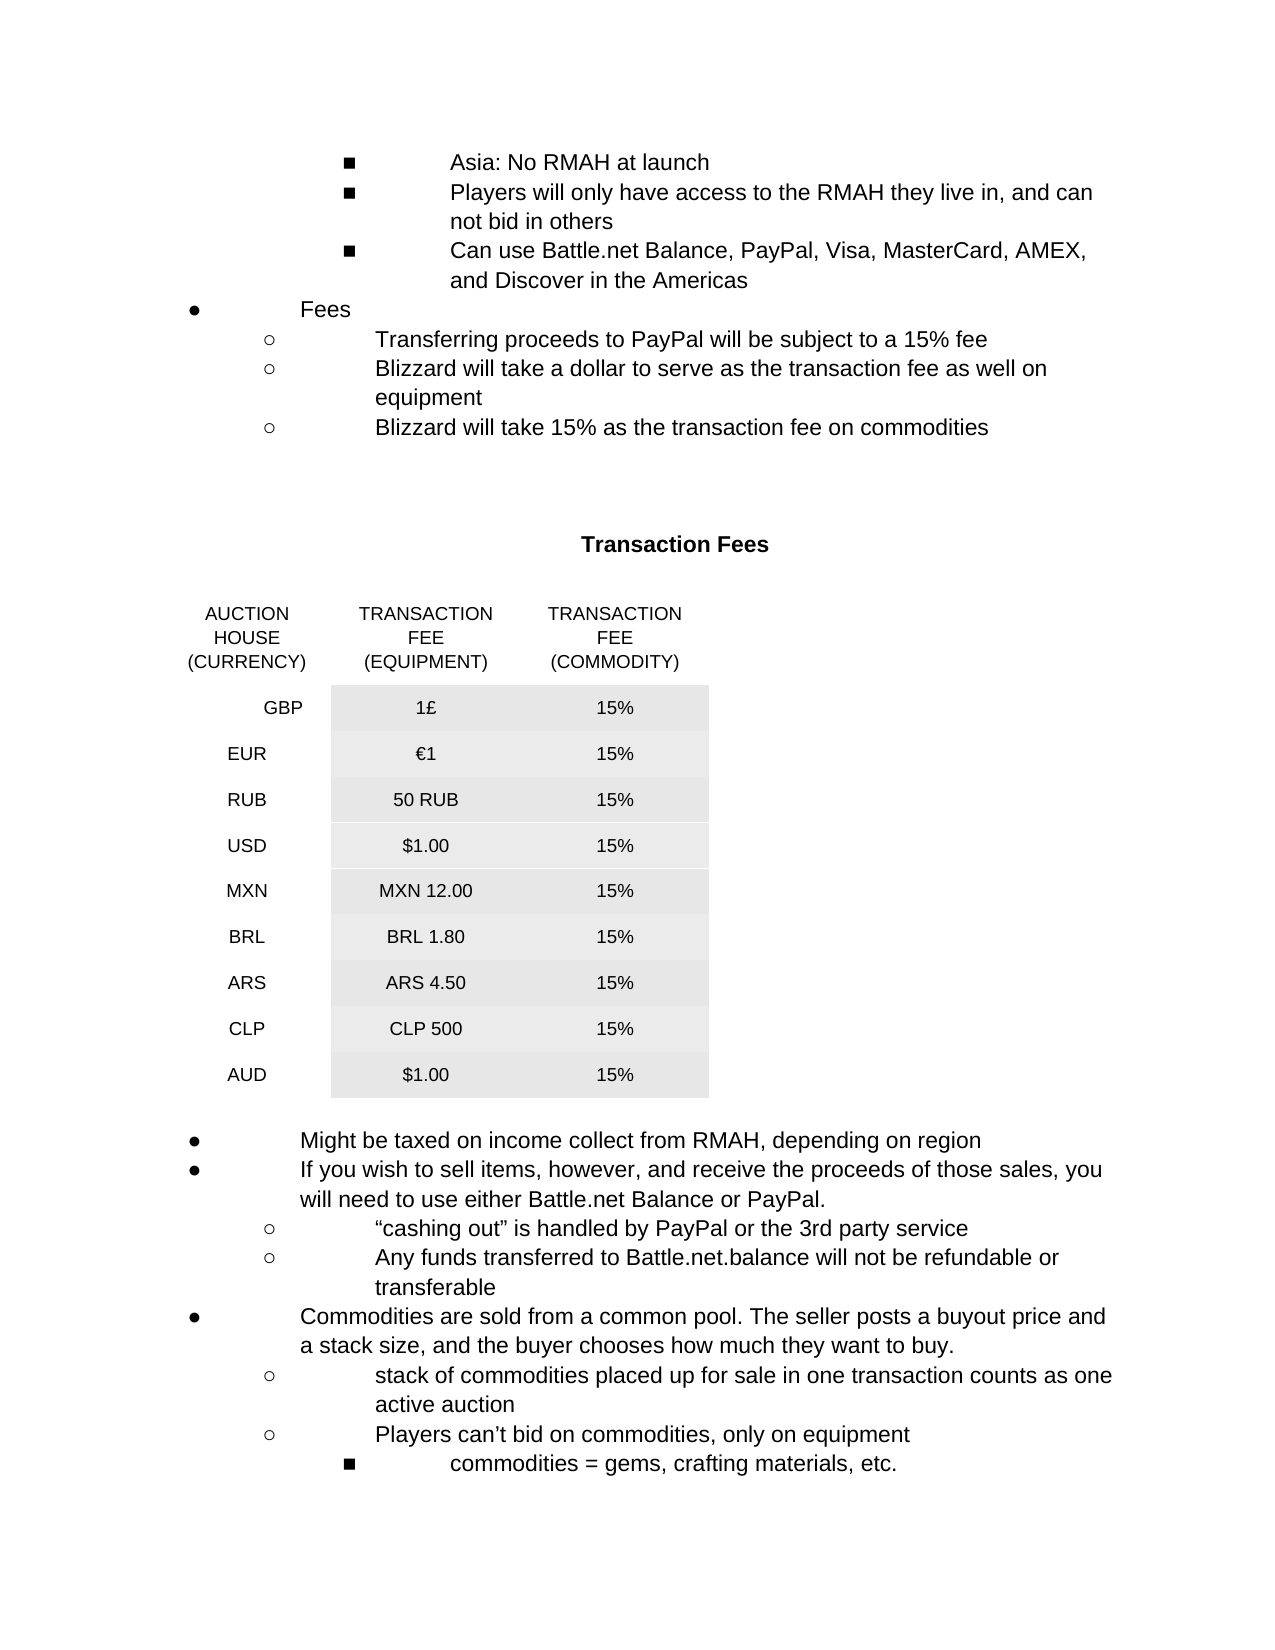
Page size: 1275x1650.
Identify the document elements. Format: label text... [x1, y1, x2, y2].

table_cell GBP [163, 685, 331, 731]
list Commodities are sold from a common pool. The seller posts a buyout price and a stack size, and the buyer chooses how much they want to buy. [187, 1304, 1125, 1359]
table_cell BRL [163, 914, 331, 960]
table_cell 15% [520, 914, 709, 960]
list Blizzard will take 15% as the transaction fee on commodities [262, 414, 1125, 440]
list Players will only have access to the RMAH they live in, and can not bid in others [150, 179, 1125, 234]
table_cell CLP 500 [331, 1006, 520, 1052]
list Blizzard will take a dollar to serve as the transaction fee as well on equipment [262, 356, 1125, 411]
table_cell 15% [520, 777, 709, 822]
list Players can’t bid on commodities, only on equipment [262, 1421, 1125, 1447]
list commodities = gems, crafting materials, etc. [150, 1451, 1125, 1476]
table_header TRANSACTION FEE (EQUIPMENT) [331, 591, 520, 685]
table_cell $1.00 [331, 1052, 520, 1098]
table_cell RUB [163, 777, 331, 822]
list Can use Battle.net Balance, PayPal, Visa, MasterCard, AMEX, and Discover in the Americas [150, 238, 1125, 293]
table_cell 15% [520, 869, 709, 914]
table_cell 15% [520, 1006, 709, 1052]
table_cell USD [163, 823, 331, 868]
table_cell BRL 1.80 [331, 914, 520, 960]
table_cell AUD [163, 1052, 331, 1098]
table_cell ARS 4.50 [331, 960, 520, 1006]
table_cell 15% [520, 731, 709, 777]
table_header TRANSACTION FEE (COMMODITY) [520, 591, 709, 685]
text Transaction Fees [150, 532, 1125, 557]
list stack of commodities placed up for sale in one transaction counts as one active auction [262, 1362, 1125, 1417]
list Might be taxed on income collect from RMAH, depending on region [187, 1127, 1125, 1153]
table_cell 15% [520, 1052, 709, 1098]
table_cell CLP [163, 1006, 331, 1052]
list “cashing out” is handled by PayPal or the 3rd party service [262, 1216, 1125, 1241]
table_cell 15% [520, 960, 709, 1006]
table_cell 1£ [331, 685, 520, 731]
table_cell $1.00 [331, 823, 520, 868]
table_cell MXN 12.00 [331, 869, 520, 914]
table_cell EUR [163, 731, 331, 777]
table_cell €1 [331, 731, 520, 777]
table_header AUCTION HOUSE (CURRENCY) [163, 591, 331, 685]
table_cell 15% [520, 823, 709, 868]
table_cell 50 RUB [331, 777, 520, 822]
table_cell 15% [520, 685, 709, 731]
list Any funds transferred to Battle.net.balance will not be refundable or transferable [262, 1245, 1125, 1300]
list Fees [187, 297, 1125, 322]
list Asia: No RMAH at launch [150, 150, 1125, 176]
table_cell MXN [163, 869, 331, 914]
list If you wish to sell items, however, and receive the proceeds of those sales, you will need to use either Battle.net Balance or PayPal. [187, 1157, 1125, 1212]
table_cell ARS [163, 960, 331, 1006]
list Transferring proceeds to PayPal will be subject to a 15% fee [262, 326, 1125, 352]
